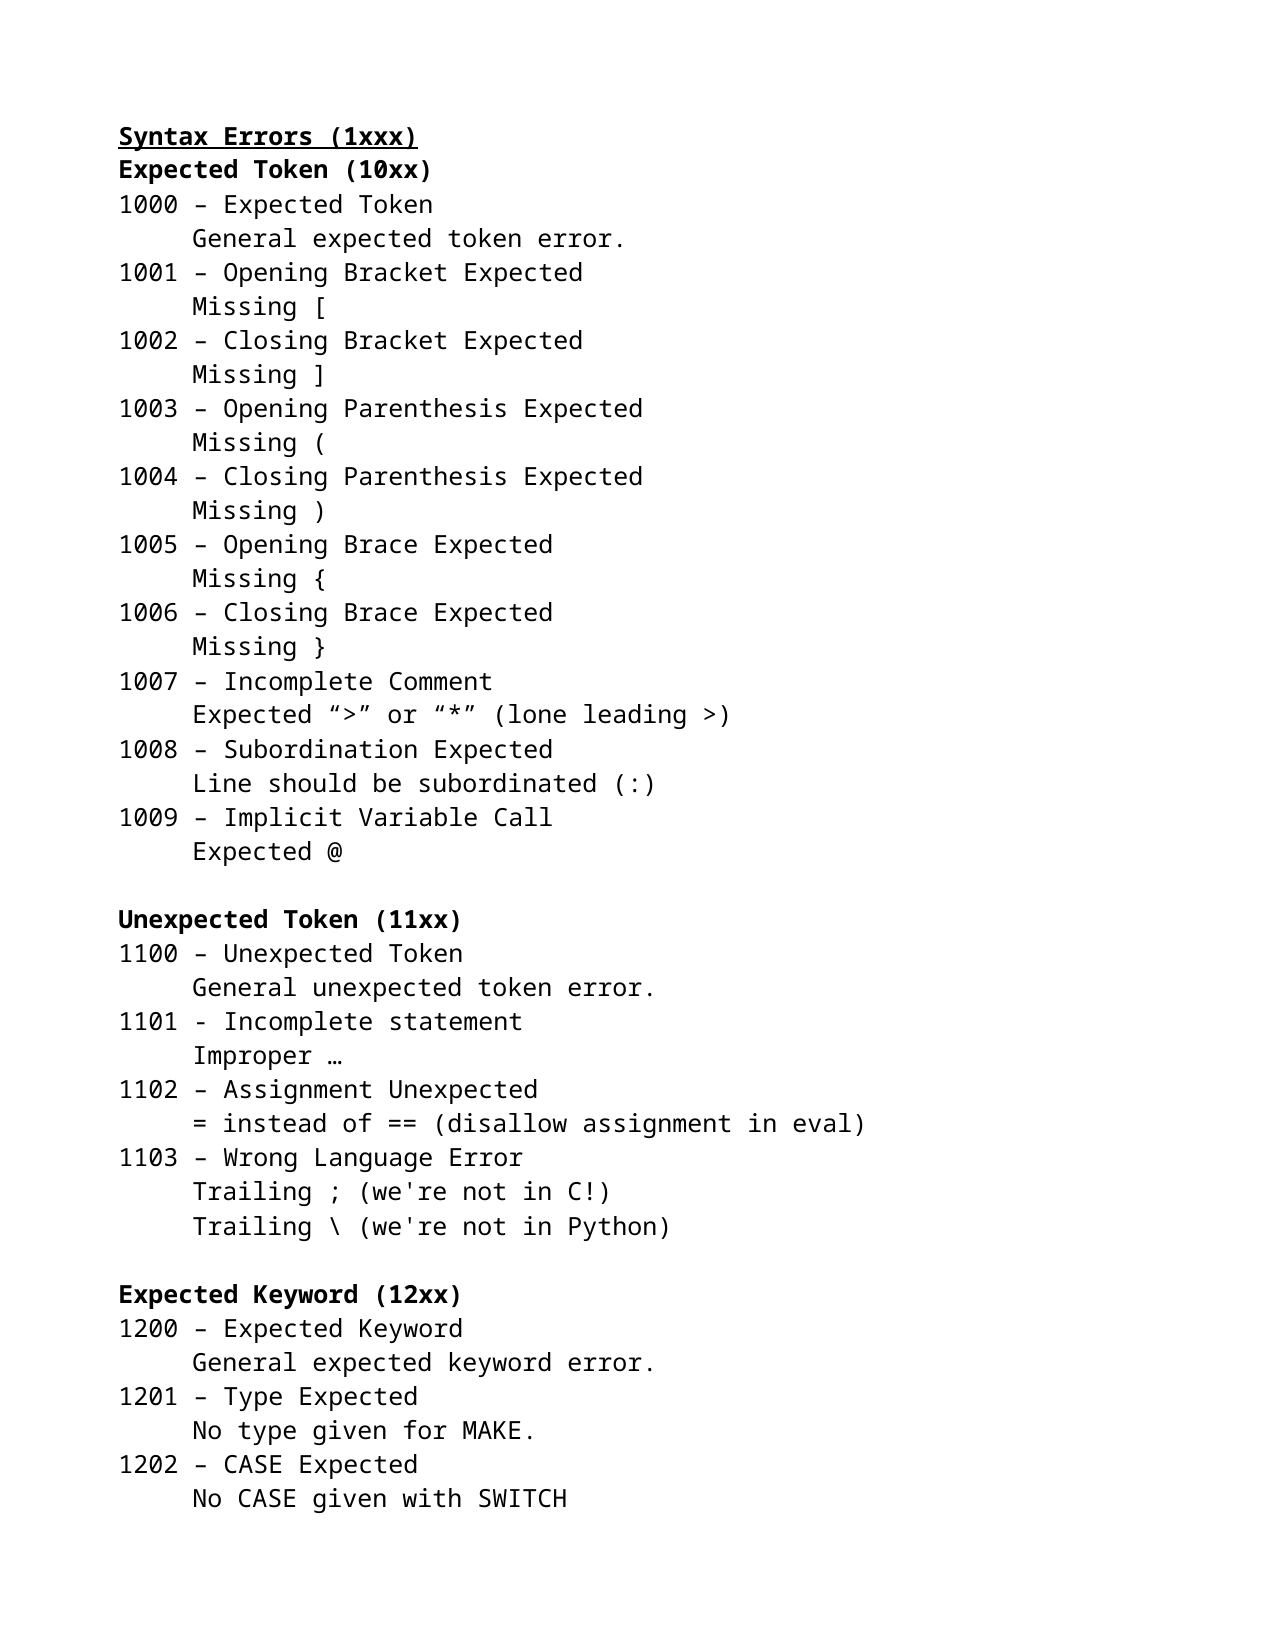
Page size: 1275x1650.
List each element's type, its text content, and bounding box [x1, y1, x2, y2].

text Expected “>” or “*” (lone leading >) [118, 697, 1157, 731]
text 1004 – Closing Parenthesis Expected [118, 459, 1157, 493]
text 1102 – Assignment Unexpected [118, 1072, 1157, 1106]
text General expected token error. [118, 220, 1157, 254]
text 1000 – Expected Token [118, 186, 1157, 220]
text General expected keyword error. [118, 1344, 1157, 1378]
text Missing ) [118, 493, 1157, 527]
text 1200 – Expected Keyword [118, 1310, 1157, 1344]
text Missing { [118, 561, 1157, 595]
text Missing ] [118, 357, 1157, 391]
text 1006 – Closing Brace Expected [118, 595, 1157, 629]
text 1005 – Opening Brace Expected [118, 527, 1157, 561]
text 1008 – Subordination Expected [118, 731, 1157, 765]
text 1100 – Unexpected Token [118, 936, 1157, 970]
text General unexpected token error. [118, 970, 1157, 1004]
text Improper … [118, 1038, 1157, 1072]
text 1103 – Wrong Language Error [118, 1140, 1157, 1174]
text Trailing \ (we're not in Python) [118, 1208, 1157, 1242]
text 1002 – Closing Bracket Expected [118, 322, 1157, 357]
text No type given for MAKE. [118, 1412, 1157, 1447]
text Missing ( [118, 425, 1157, 459]
text 1003 – Opening Parenthesis Expected [118, 391, 1157, 425]
text = instead of == (disallow assignment in eval) [118, 1106, 1157, 1140]
text Trailing ; (we're not in C!) [118, 1174, 1157, 1208]
text Expected Keyword (12xx) [118, 1276, 1157, 1310]
text Unexpected Token (11xx) [118, 902, 1157, 936]
text 1201 – Type Expected [118, 1378, 1157, 1412]
text No CASE given with SWITCH [118, 1481, 1157, 1515]
text 1001 – Opening Bracket Expected [118, 254, 1157, 288]
text Expected Token (10xx) [118, 152, 1157, 186]
text Missing [ [118, 288, 1157, 322]
text Missing } [118, 629, 1157, 663]
text Syntax Errors (1xxx) [118, 118, 1157, 152]
text 1009 – Implicit Variable Call [118, 799, 1157, 833]
text 1202 – CASE Expected [118, 1447, 1157, 1481]
text Expected @ [118, 833, 1157, 867]
text Line should be subordinated (:) [118, 765, 1157, 799]
text 1007 – Incomplete Comment [118, 663, 1157, 697]
text 1101 - Incomplete statement [118, 1004, 1157, 1038]
